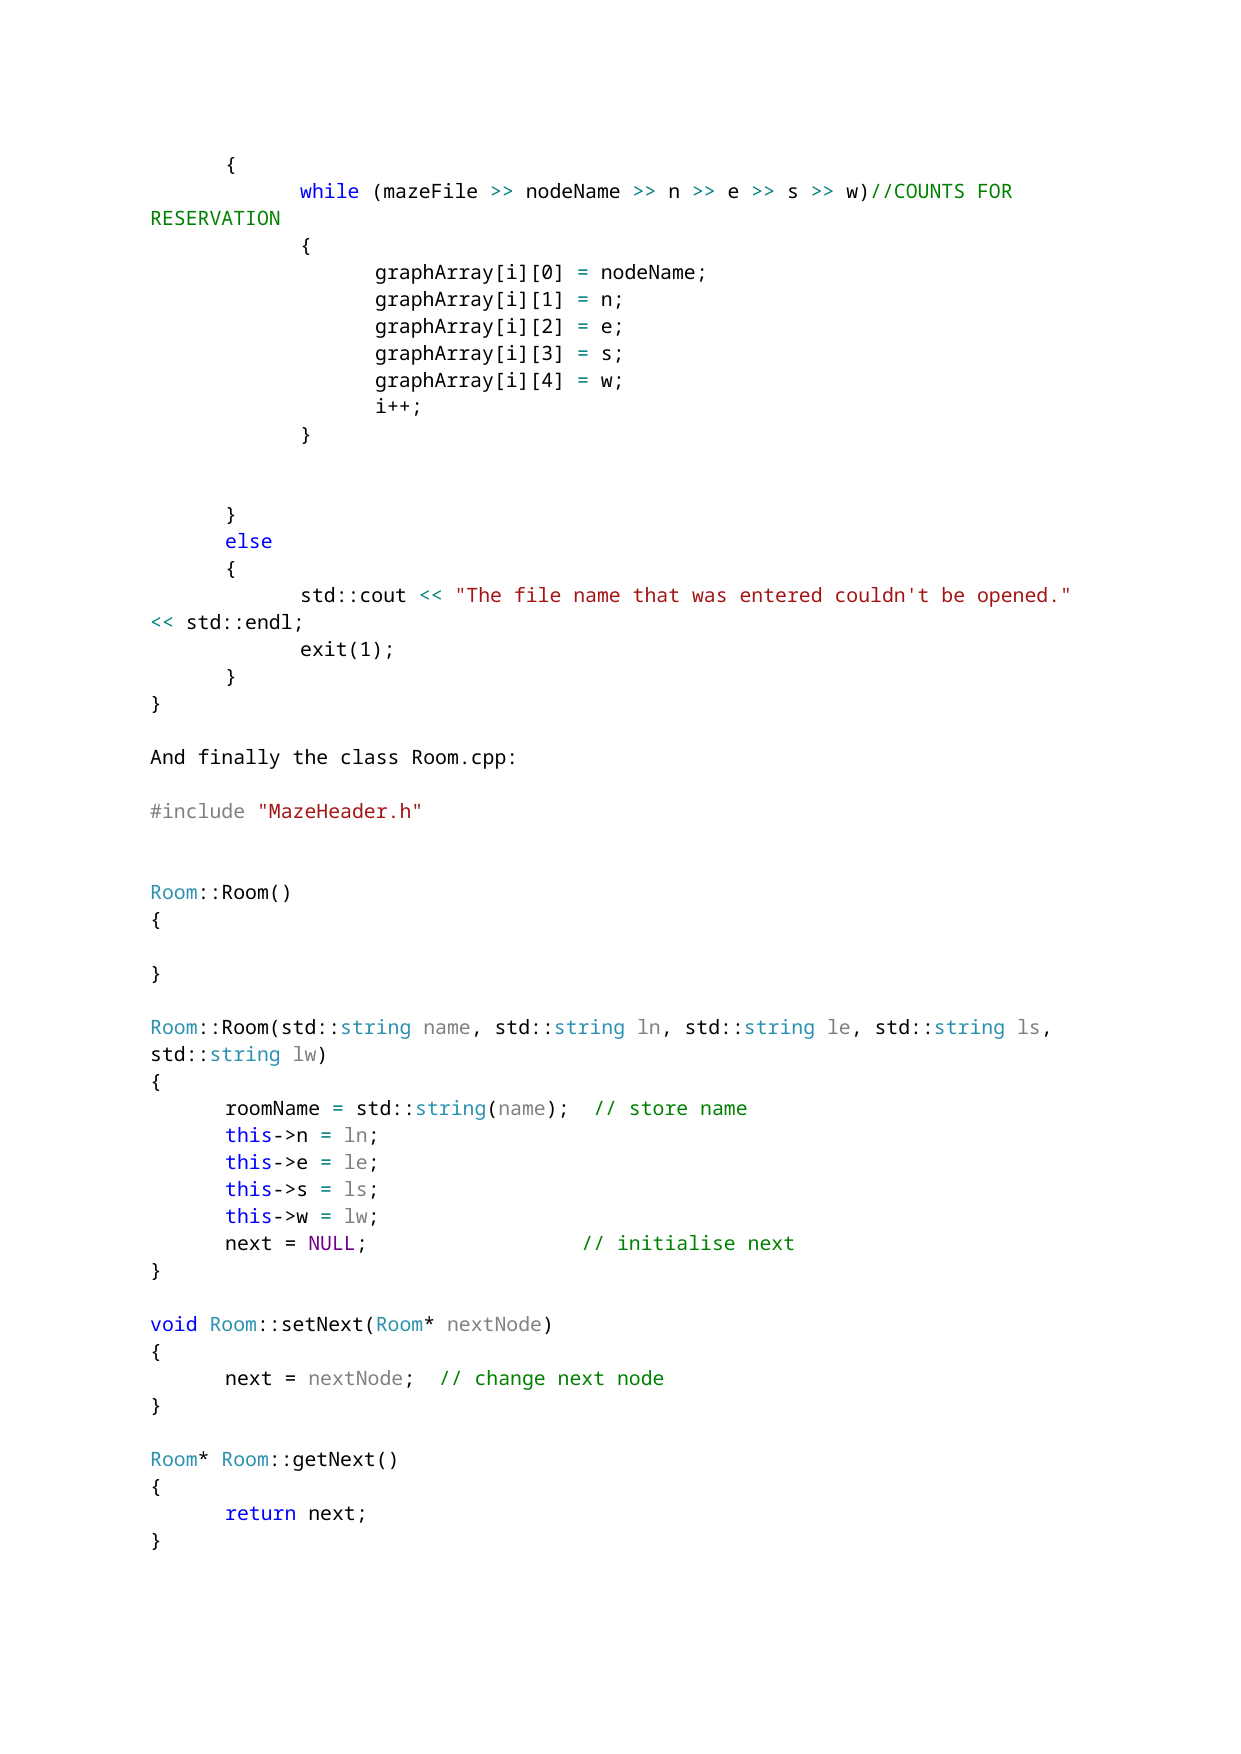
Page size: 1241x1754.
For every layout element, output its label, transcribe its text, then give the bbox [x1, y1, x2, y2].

text Room::Room() [150, 878, 1090, 905]
text } [150, 663, 1090, 689]
text } [150, 959, 1090, 986]
text { [150, 1472, 1090, 1499]
text graphArray[i][1] = n; [150, 285, 1090, 312]
text next = NULL; // initialise next [150, 1229, 1090, 1256]
text exit(1); [150, 636, 1090, 663]
text graphArray[i][2] = e; [150, 312, 1090, 339]
text } [150, 420, 1090, 447]
text i++; [150, 393, 1090, 420]
text this->e = le; [150, 1148, 1090, 1175]
text graphArray[i][3] = s; [150, 339, 1090, 366]
text Room* Room::getNext() [150, 1445, 1090, 1472]
text { [150, 1067, 1090, 1094]
text Room::Room(std::string name, std::string ln, std::string le, std::string ls, std::string lw) [150, 1013, 1090, 1067]
text else [150, 528, 1090, 555]
text void Room::setNext(Room* nextNode) [150, 1310, 1090, 1337]
text { [150, 1337, 1090, 1364]
text this->s = ls; [150, 1175, 1090, 1202]
text graphArray[i][4] = w; [150, 366, 1090, 393]
text roomName = std::string(name); // store name [150, 1094, 1090, 1121]
text { [150, 555, 1090, 582]
text } [150, 1256, 1090, 1283]
text } [150, 689, 1090, 717]
text next = nextNode; // change next node [150, 1364, 1090, 1391]
text std::cout << "The file name that was entered couldn't be opened." << std::endl; [150, 582, 1090, 636]
text } [150, 1391, 1090, 1418]
text while (mazeFile >> nodeName >> n >> e >> s >> w)//COUNTS FOR RESERVATION [150, 177, 1090, 231]
text return next; [150, 1499, 1090, 1526]
text And finally the class Room.cpp: [150, 743, 1090, 771]
text { [150, 150, 1090, 177]
text } [150, 1526, 1090, 1553]
text graphArray[i][0] = nodeName; [150, 258, 1090, 285]
text { [150, 231, 1090, 258]
text #include "MazeHeader.h" [150, 797, 1090, 824]
text } [150, 501, 1090, 528]
text { [150, 905, 1090, 932]
text this->n = ln; [150, 1121, 1090, 1148]
text this->w = lw; [150, 1202, 1090, 1229]
